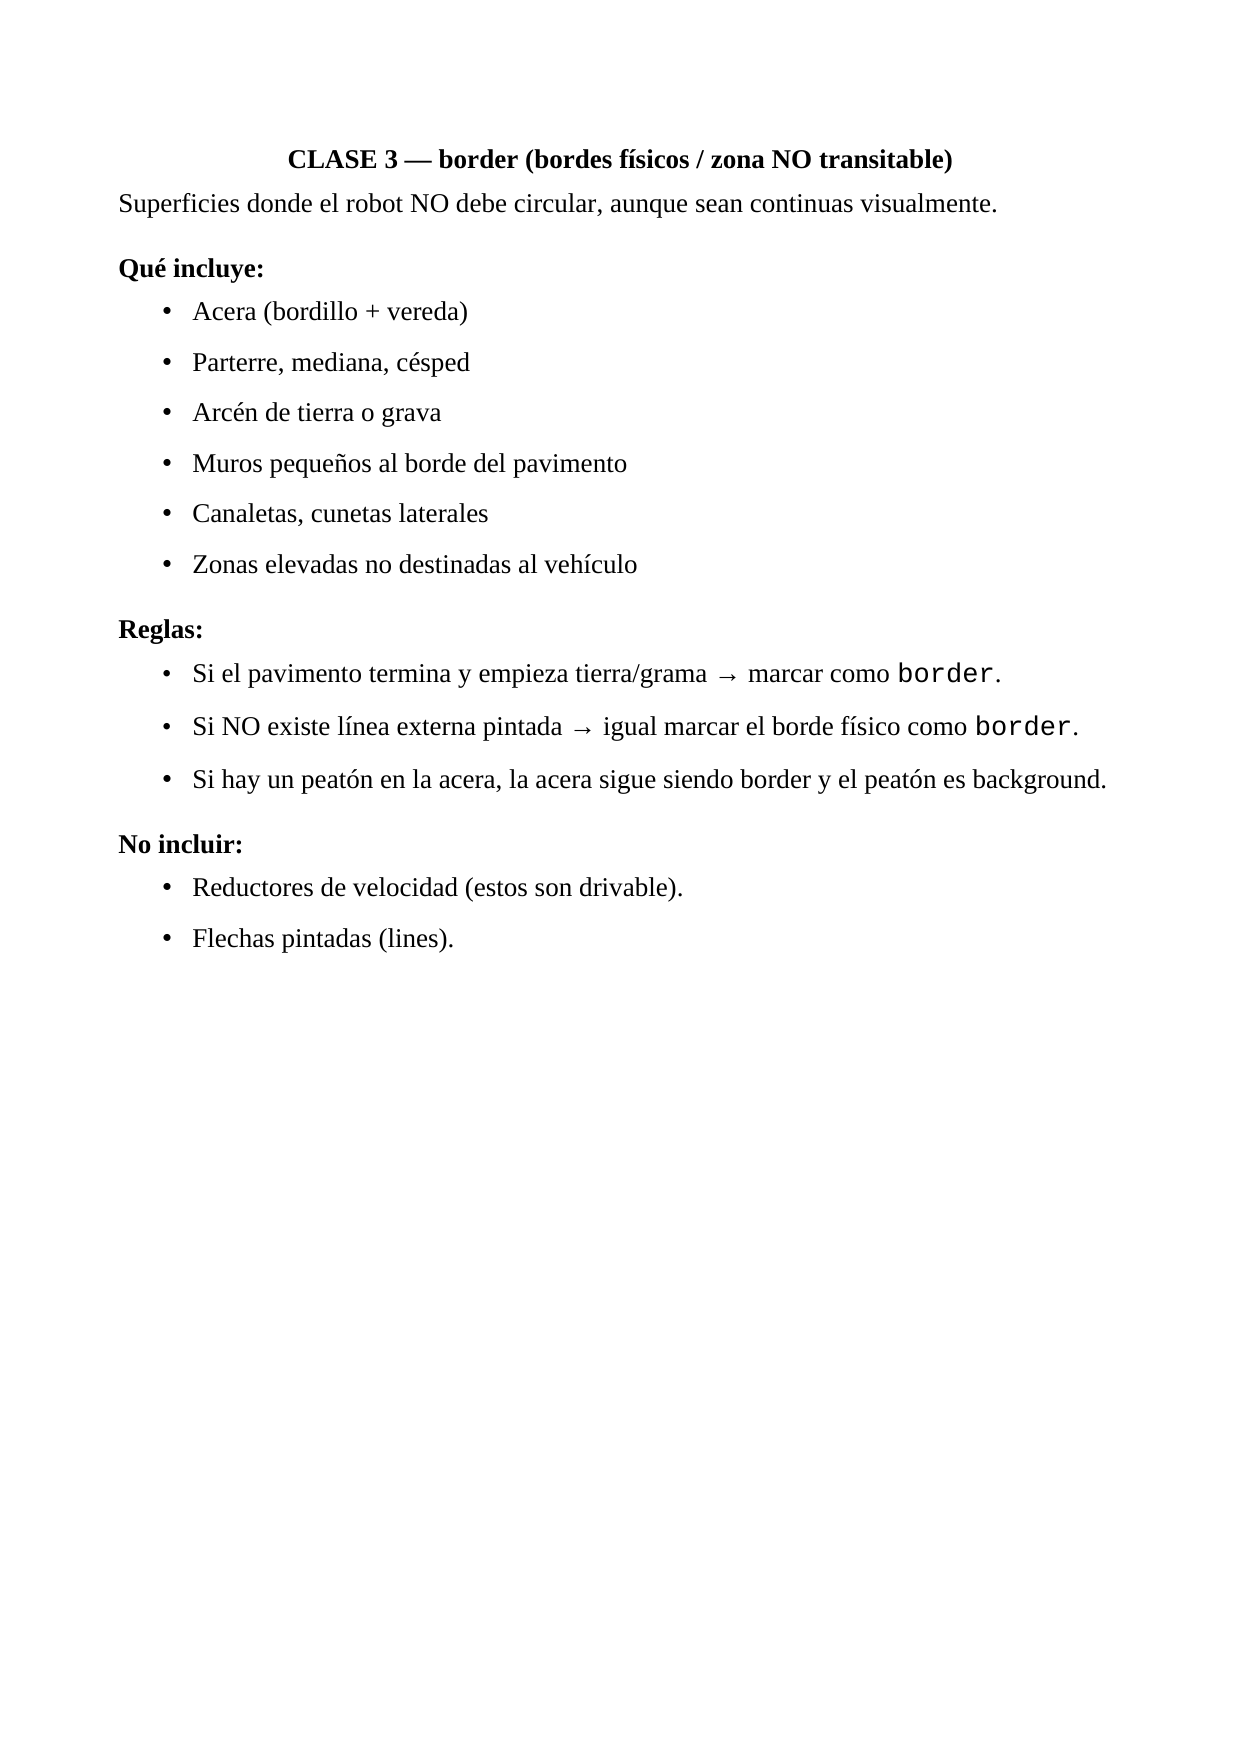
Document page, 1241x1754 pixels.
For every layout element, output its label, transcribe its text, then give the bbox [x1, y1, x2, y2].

list Muros pequeños al borde del pavimento [162, 447, 1122, 478]
list Reductores de velocidad (estos son drivable). [162, 871, 1122, 903]
list Canaletas, cunetas laterales [162, 497, 1122, 529]
subtitle No incluir: [118, 828, 1122, 859]
subtitle CLASE 3 — border (bordes físicos / zona NO transitable) [118, 143, 1122, 174]
list Si hay un peatón en la acera, la acera sigue siendo border y el peatón es background. [162, 763, 1122, 794]
list Flechas pintadas (lines). [162, 922, 1122, 953]
list Acera (bordillo + vereda) [162, 295, 1122, 327]
text Superficies donde el robot NO debe circular, aunque sean continuas visualmente. [118, 187, 1122, 218]
list Arcén de tierra o grava [162, 396, 1122, 428]
list Zonas elevadas no destinadas al vehículo [162, 548, 1122, 579]
list Parterre, mediana, césped [162, 346, 1122, 377]
list Si el pavimento termina y empieza tierra/grama → marcar como border. [162, 657, 1122, 690]
subtitle Reglas: [118, 613, 1122, 644]
subtitle Qué incluye: [118, 252, 1122, 283]
list Si NO existe línea externa pintada → igual marcar el borde físico como border. [162, 710, 1122, 743]
